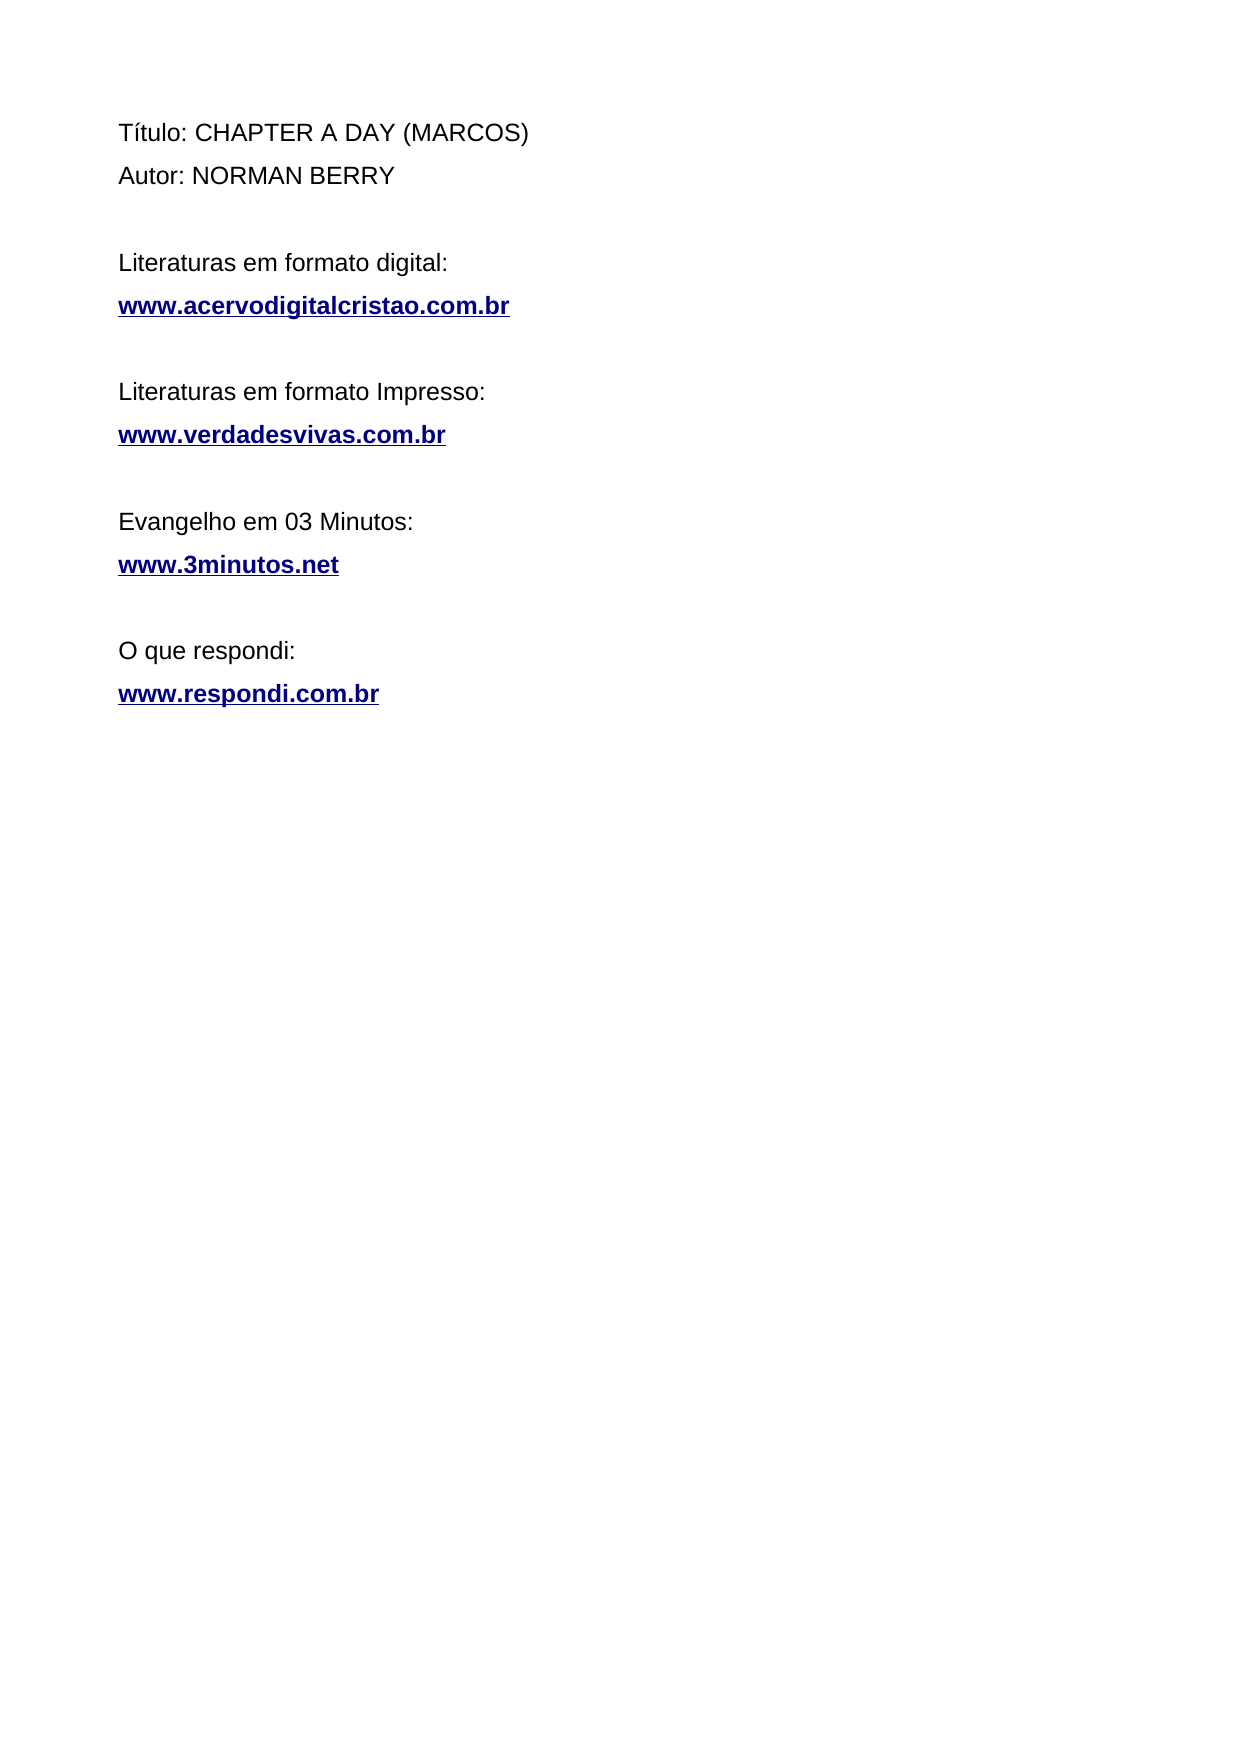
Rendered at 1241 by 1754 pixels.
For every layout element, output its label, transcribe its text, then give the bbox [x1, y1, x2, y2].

text Título: CHAPTER A DAY (MARCOS) Autor: NORMAN BERRY Literaturas em formato digital: www.acervodigitalcristao.com.br Literaturas em formato Impresso: www.verdadesvivas.com.br Evangelho em 03 Minutos: www.3minutos.net O que respondi: www.respondi.com.br [118, 118, 1122, 708]
